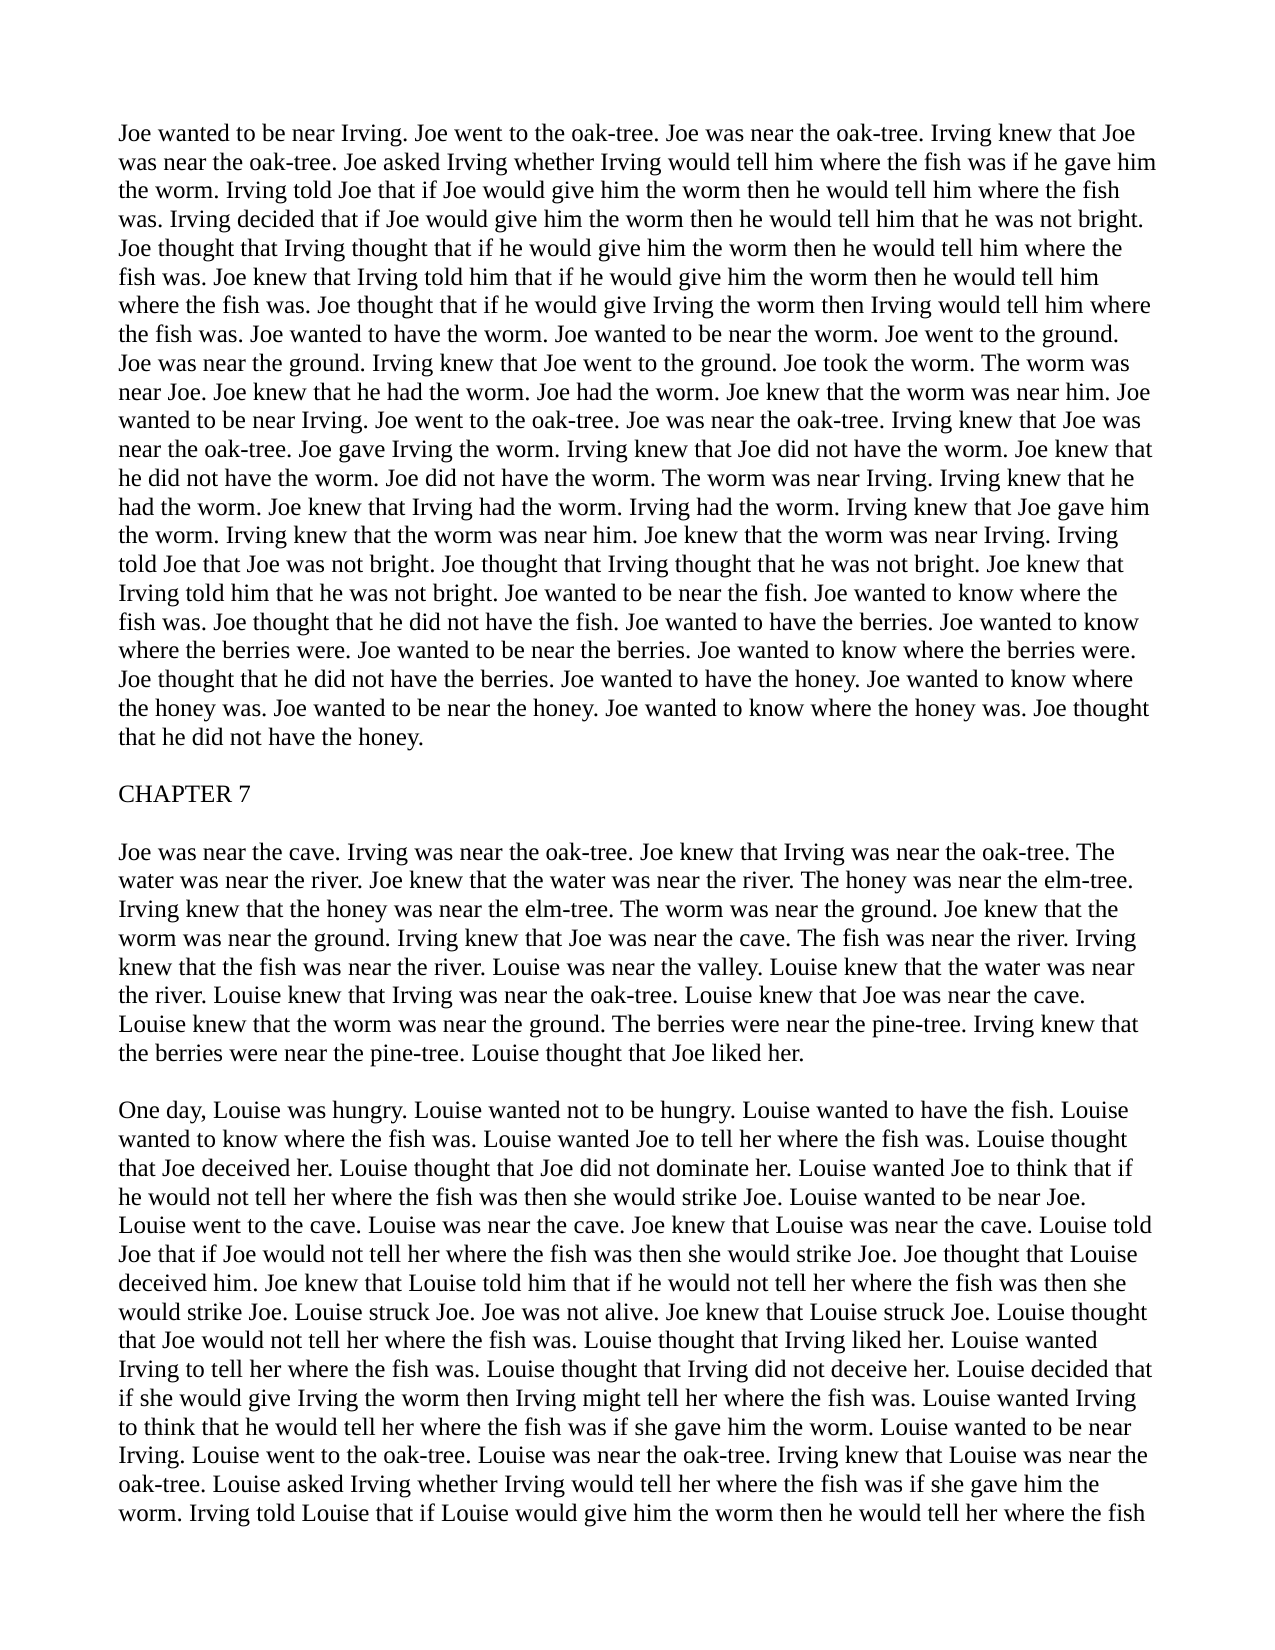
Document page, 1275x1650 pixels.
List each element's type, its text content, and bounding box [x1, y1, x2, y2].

text CHAPTER 7 [118, 779, 1157, 808]
text One day, Louise was hungry. Louise wanted not to be hungry. Louise wanted to have the fish. Louise wanted to know where the fish was. Louise wanted Joe to tell her where the fish was. Louise thought that Joe deceived her. Louise thought that Joe did not dominate her. Louise wanted Joe to think that if he would not tell her where the fish was then she would strike Joe. Louise wanted to be near Joe. Louise went to the cave. Louise was near the cave. Joe knew that Louise was near the cave. Louise told Joe that if Joe would not tell her where the fish was then she would strike Joe. Joe thought that Louise deceived him. Joe knew that Louise told him that if he would not tell her where the fish was then she would strike Joe. Louise struck Joe. Joe was not alive. Joe knew that Louise struck Joe. Louise thought that Joe would not tell her where the fish was. Louise thought that Irving liked her. Louise wanted Irving to tell her where the fish was. Louise thought that Irving did not deceive her. Louise decided that if she would give Irving the worm then Irving might tell her where the fish was. Louise wanted Irving to think that he would tell her where the fish was if she gave him the worm. Louise wanted to be near Irving. Louise went to the oak-tree. Louise was near the oak-tree. Irving knew that Louise was near the oak-tree. Louise asked Irving whether Irving would tell her where the fish was if she gave him the worm. Irving told Louise that if Louise would give him the worm then he would tell her where the fish [118, 1096, 1157, 1527]
text Joe wanted to be near Irving. Joe went to the oak-tree. Joe was near the oak-tree. Irving knew that Joe was near the oak-tree. Joe asked Irving whether Irving would tell him where the fish was if he gave him the worm. Irving told Joe that if Joe would give him the worm then he would tell him where the fish was. Irving decided that if Joe would give him the worm then he would tell him that he was not bright. Joe thought that Irving thought that if he would give him the worm then he would tell him where the fish was. Joe knew that Irving told him that if he would give him the worm then he would tell him where the fish was. Joe thought that if he would give Irving the worm then Irving would tell him where the fish was. Joe wanted to have the worm. Joe wanted to be near the worm. Joe went to the ground. Joe was near the ground. Irving knew that Joe went to the ground. Joe took the worm. The worm was near Joe. Joe knew that he had the worm. Joe had the worm. Joe knew that the worm was near him. Joe wanted to be near Irving. Joe went to the oak-tree. Joe was near the oak-tree. Irving knew that Joe was near the oak-tree. Joe gave Irving the worm. Irving knew that Joe did not have the worm. Joe knew that he did not have the worm. Joe did not have the worm. The worm was near Irving. Irving knew that he had the worm. Joe knew that Irving had the worm. Irving had the worm. Irving knew that Joe gave him the worm. Irving knew that the worm was near him. Joe knew that the worm was near Irving. Irving told Joe that Joe was not bright. Joe thought that Irving thought that he was not bright. Joe knew that Irving told him that he was not bright. Joe wanted to be near the fish. Joe wanted to know where the fish was. Joe thought that he did not have the fish. Joe wanted to have the berries. Joe wanted to know where the berries were. Joe wanted to be near the berries. Joe wanted to know where the berries were. Joe thought that he did not have the berries. Joe wanted to have the honey. Joe wanted to know where the honey was. Joe wanted to be near the honey. Joe wanted to know where the honey was. Joe thought that he did not have the honey. [118, 118, 1157, 751]
text Joe was near the cave. Irving was near the oak-tree. Joe knew that Irving was near the oak-tree. The water was near the river. Joe knew that the water was near the river. The honey was near the elm-tree. Irving knew that the honey was near the elm-tree. The worm was near the ground. Joe knew that the worm was near the ground. Irving knew that Joe was near the cave. The fish was near the river. Irving knew that the fish was near the river. Louise was near the valley. Louise knew that the water was near the river. Louise knew that Irving was near the oak-tree. Louise knew that Joe was near the cave. Louise knew that the worm was near the ground. The berries were near the pine-tree. Irving knew that the berries were near the pine-tree. Louise thought that Joe liked her. [118, 837, 1157, 1067]
